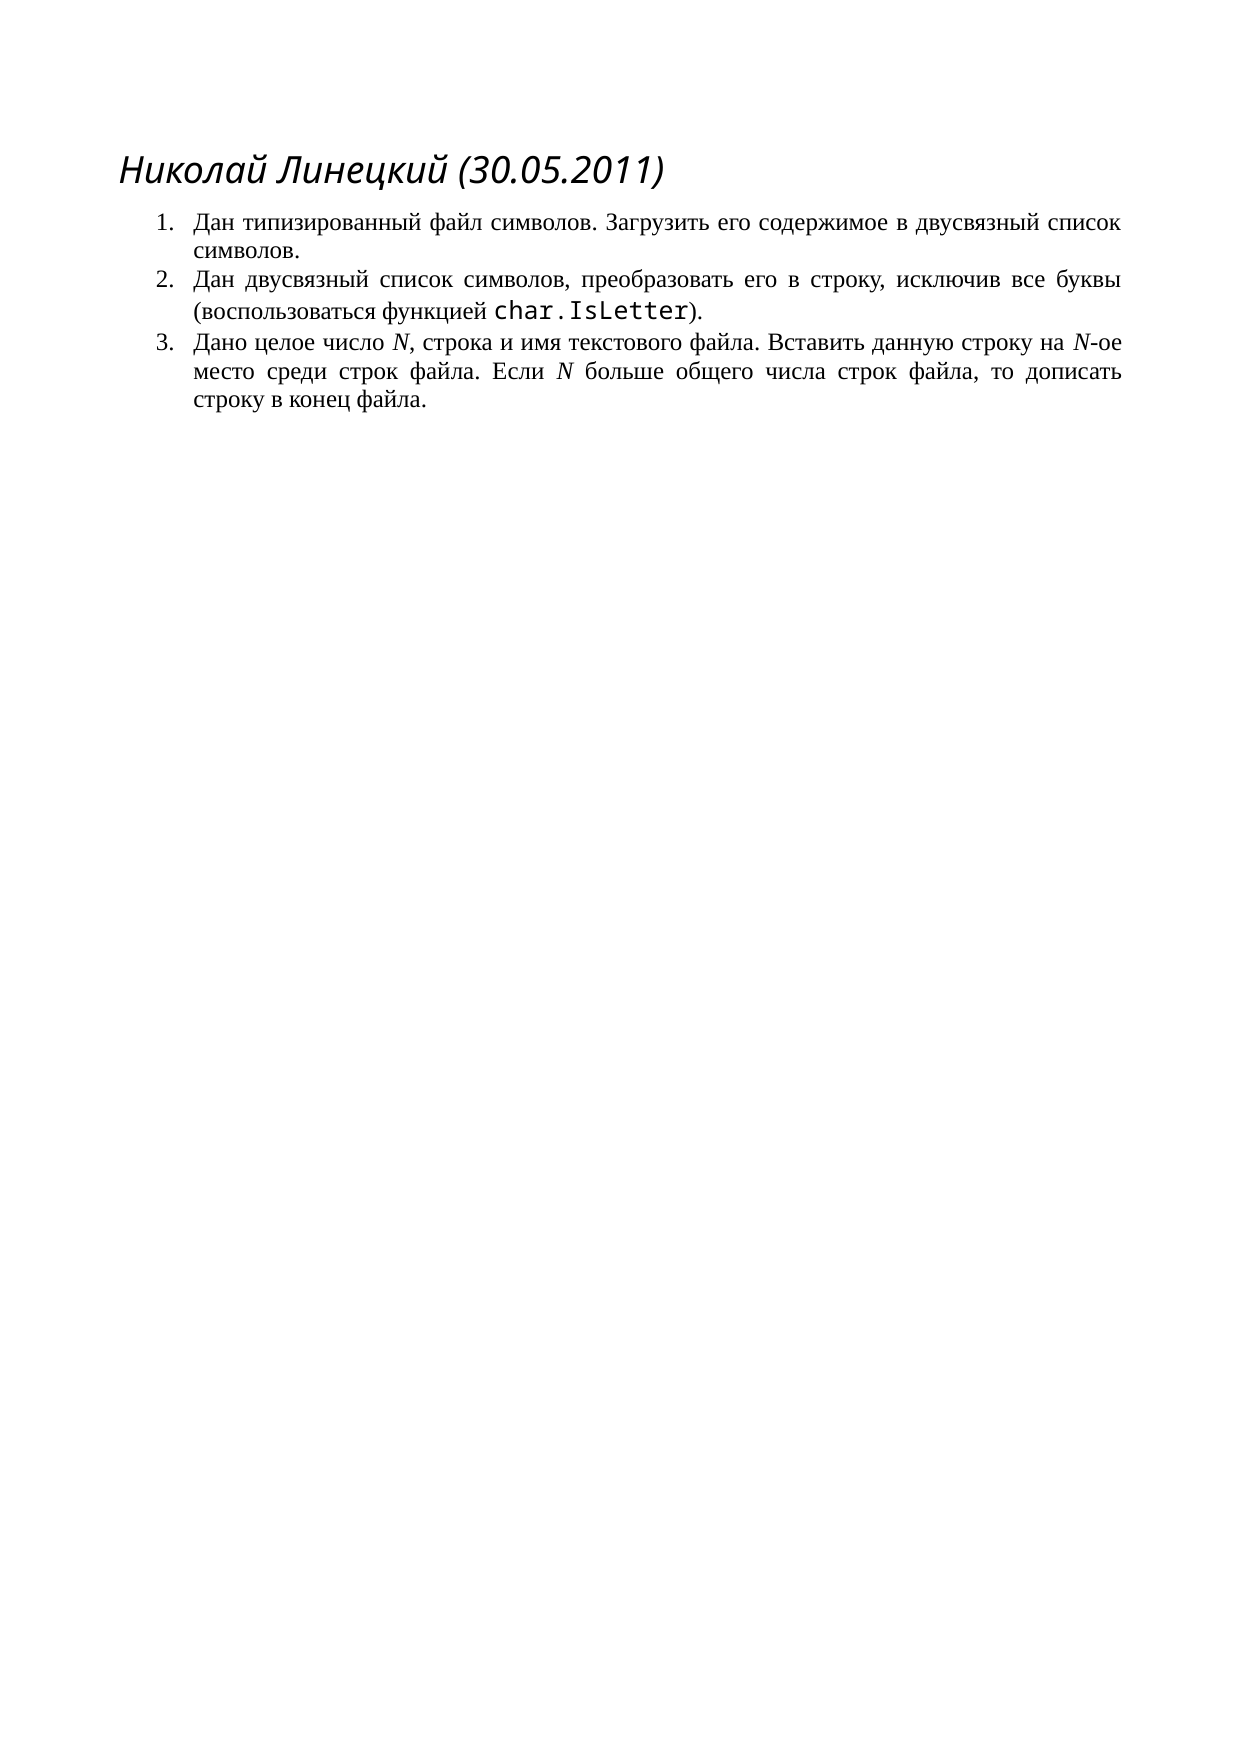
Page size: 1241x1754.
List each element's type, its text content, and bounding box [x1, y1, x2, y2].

list Дан типизированный файл символов. Загрузить его содержимое в двусвязный список символов. [156, 207, 1122, 264]
list Дан двусвязный список символов, преобразовать его в строку, исключив все буквы (воспользоваться функцией char.IsLetter). [156, 264, 1122, 327]
list Дано целое число N, строка и имя текстового файла. Вставить данную строку на N-ое место среди строк файла. Если N больше общего числа строк файла, то дописать строку в конец файла. [156, 327, 1122, 413]
subtitle Николай Линецкий (30.05.2011) [118, 143, 1122, 194]
